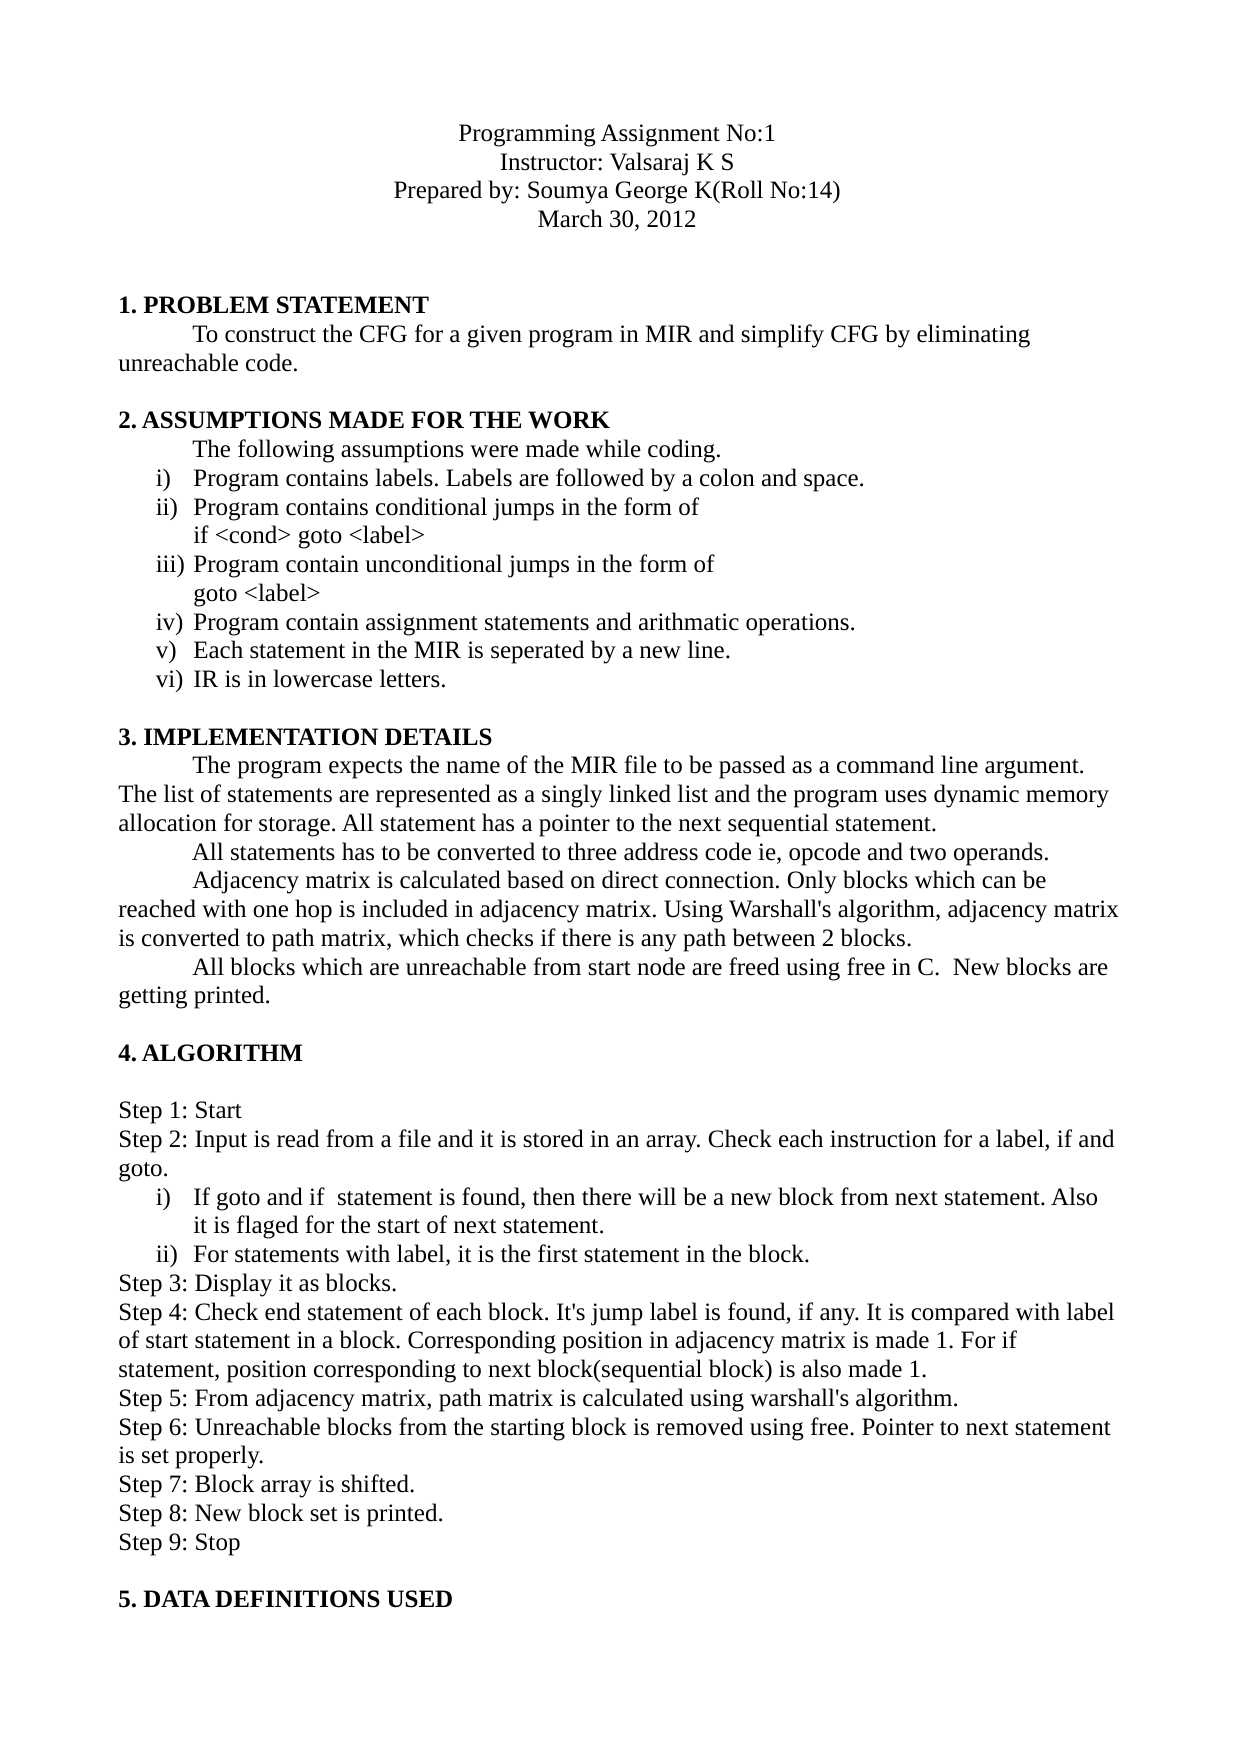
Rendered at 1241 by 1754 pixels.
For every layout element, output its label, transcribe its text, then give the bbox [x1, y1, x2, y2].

list IR is in lowercase letters. [156, 664, 1122, 693]
list goto <label> [156, 578, 1122, 607]
list it is flaged for the start of next statement. [156, 1211, 1122, 1239]
text unreachable code. [118, 348, 1122, 377]
text The list of statements are represented as a singly linked list and the program uses dynamic memory [118, 779, 1122, 808]
text Programming Assignment No:1 [118, 118, 1122, 147]
text The program expects the name of the MIR file to be passed as a command line argument. [118, 751, 1122, 779]
text Instructor: Valsaraj K S [118, 147, 1122, 176]
text Step 2: Input is read from a file and it is stored in an array. Check each instruction for a label, if and goto. [118, 1124, 1122, 1182]
text March 30, 2012 [118, 204, 1122, 233]
list Each statement in the MIR is seperated by a new line. [156, 636, 1122, 664]
text 2. ASSUMPTIONS MADE FOR THE WORK [118, 406, 1122, 434]
text 4. ALGORITHM [118, 1038, 1122, 1067]
text To construct the CFG for a given program in MIR and simplify CFG by eliminating [118, 319, 1122, 348]
text 5. DATA DEFINITIONS USED [118, 1584, 1122, 1613]
text Step 6: Unreachable blocks from the starting block is removed using free. Pointer to next statement is set properly. [118, 1412, 1122, 1469]
list if <cond> goto <label> [156, 521, 1122, 549]
text Step 5: From adjacency matrix, path matrix is calculated using warshall's algorithm. [118, 1383, 1122, 1412]
text All statements has to be converted to three address code ie, opcode and two operands. [118, 837, 1122, 866]
text 1. PROBLEM STATEMENT [118, 291, 1122, 319]
text Adjacency matrix is calculated based on direct connection. Only blocks which can be reached with one hop is included in adjacency matrix. Using Warshall's algorithm, adjacency matrix is converted to path matrix, which checks if there is any path between 2 blocks. [118, 866, 1122, 952]
text Step 3: Display it as blocks. [118, 1268, 1122, 1297]
list For statements with label, it is the first statement in the block. [156, 1239, 1122, 1268]
list If goto and if statement is found, then there will be a new block from next statement. Also [156, 1182, 1122, 1211]
text Step 8: New block set is printed. [118, 1498, 1122, 1527]
text Step 9: Stop [118, 1527, 1122, 1556]
list Program contains labels. Labels are followed by a colon and space. [156, 463, 1122, 492]
text Step 1: Start [118, 1096, 1122, 1124]
text All blocks which are unreachable from start node are freed using free in C. New blocks are getting printed. [118, 952, 1122, 1009]
text Step 7: Block array is shifted. [118, 1469, 1122, 1498]
text The following assumptions were made while coding. [118, 434, 1122, 463]
text Step 4: Check end statement of each block. It's jump label is found, if any. It is compared with label of start statement in a block. Corresponding position in adjacency matrix is made 1. For if statement, position corresponding to next block(sequential block) is also made 1. [118, 1297, 1122, 1383]
list Program contain assignment statements and arithmatic operations. [156, 607, 1122, 636]
text allocation for storage. All statement has a pointer to the next sequential statement. [118, 808, 1122, 837]
list Program contains conditional jumps in the form of [156, 492, 1122, 521]
list Program contain unconditional jumps in the form of [156, 549, 1122, 578]
text Prepared by: Soumya George K(Roll No:14) [118, 176, 1122, 204]
text 3. IMPLEMENTATION DETAILS [118, 722, 1122, 751]
